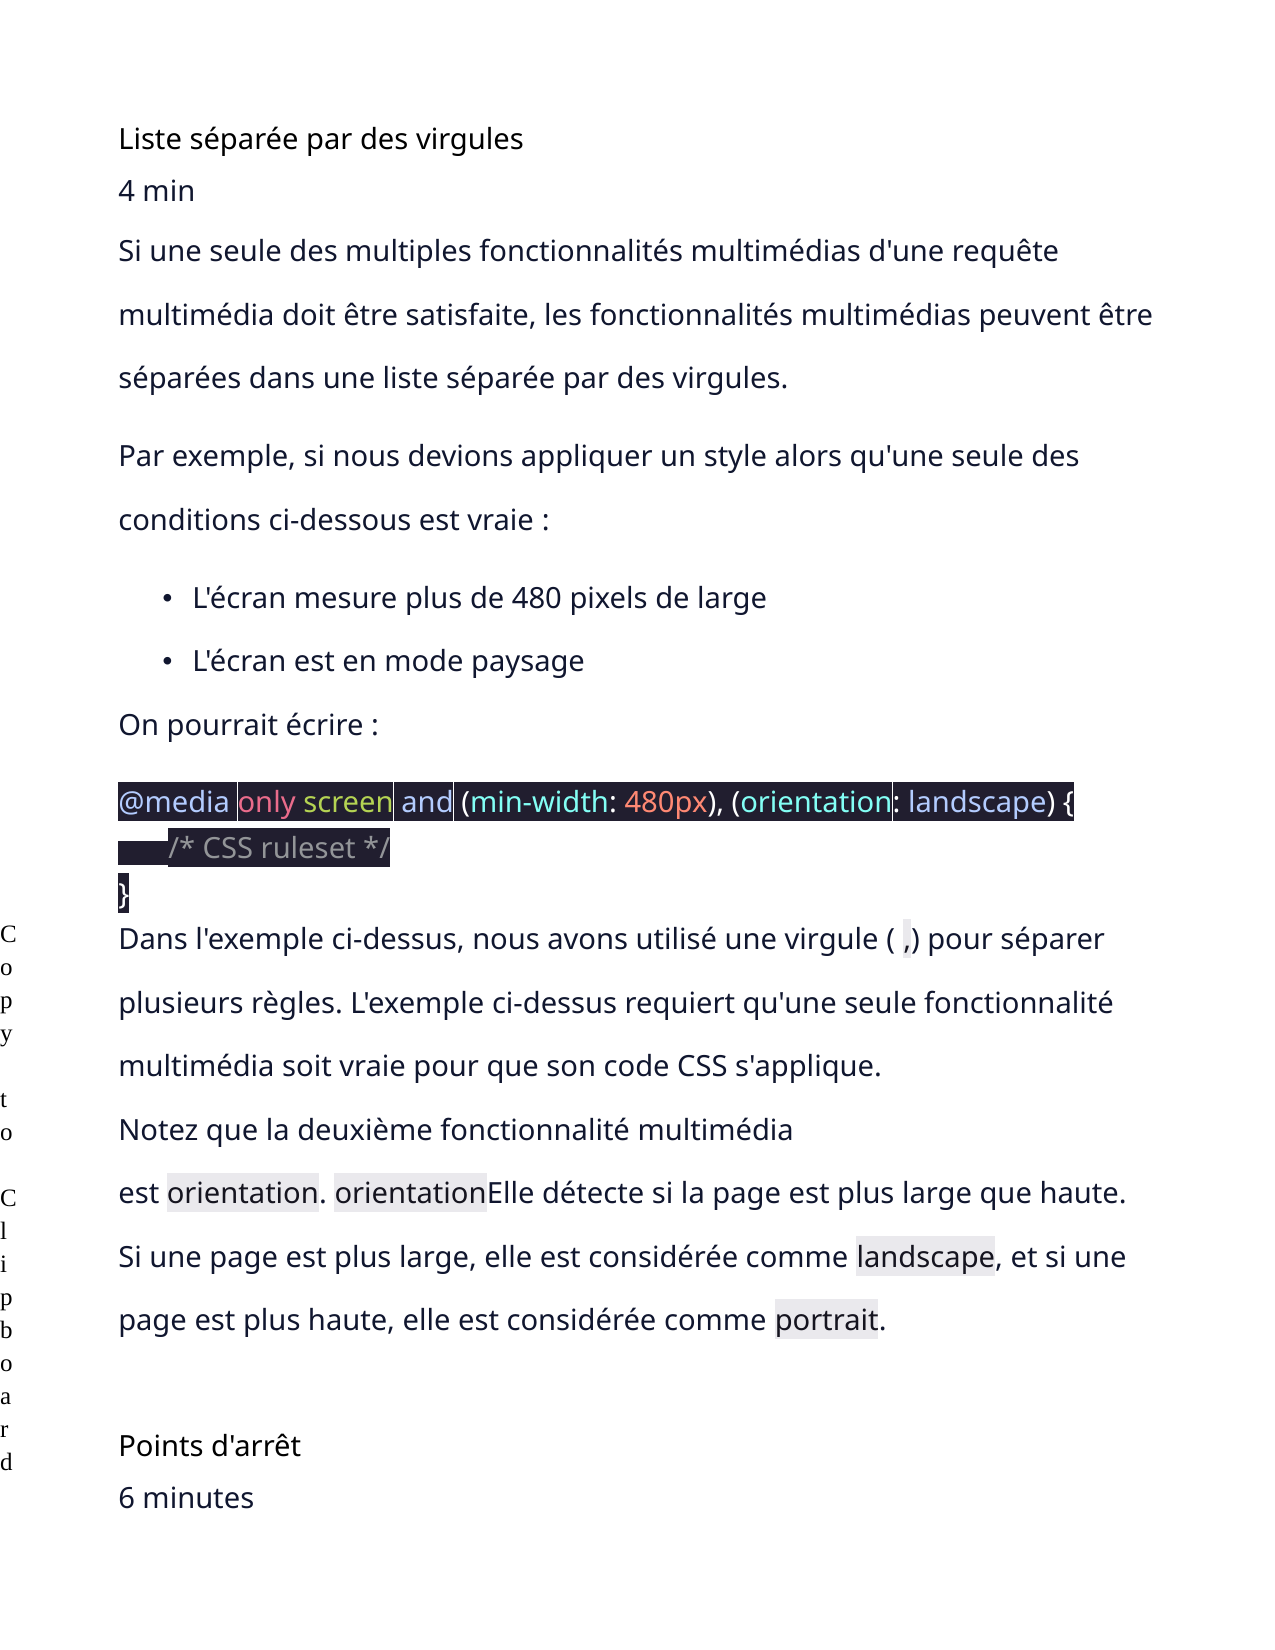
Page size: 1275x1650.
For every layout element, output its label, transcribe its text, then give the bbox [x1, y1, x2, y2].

subtitle Points d'arrêt [118, 1425, 1157, 1464]
text Notez que la deuxième fonctionnalité multimédia est orientation. orientationElle détecte si la page est plus large que haute. Si une page est plus large, elle est considérée comme landscape, et si une page est plus haute, elle est considérée comme portrait. [118, 1109, 1157, 1339]
text On pourrait écrire : [118, 704, 1157, 743]
subtitle Liste séparée par des virgules [118, 118, 1157, 158]
list L'écran est en mode paysage [162, 640, 1157, 680]
text } [118, 873, 1157, 913]
text 6 minutes [118, 1477, 1157, 1517]
text /* CSS ruleset */ [118, 827, 1157, 867]
text Si une seule des multiples fonctionnalités multimédias d'une requête multimédia doit être satisfaite, les fonctionnalités multimédias peuvent être séparées dans une liste séparée par des virgules. [118, 231, 1157, 397]
text Dans l'exemple ci-dessus, nous avons utilisé une virgule ( ,) pour séparer plusieurs règles. L'exemple ci-dessus requiert qu'une seule fonctionnalité multimédia soit vraie pour que son code CSS s'applique. [118, 919, 1157, 1085]
text Par exemple, si nous devions appliquer un style alors qu'une seule des conditions ci-dessous est vraie : [118, 435, 1157, 538]
list L'écran mesure plus de 480 pixels de large [162, 577, 1157, 617]
text @media only screen and (min-width: 480px), (orientation: landscape) { [118, 782, 1157, 821]
text 4 min [118, 170, 1157, 210]
